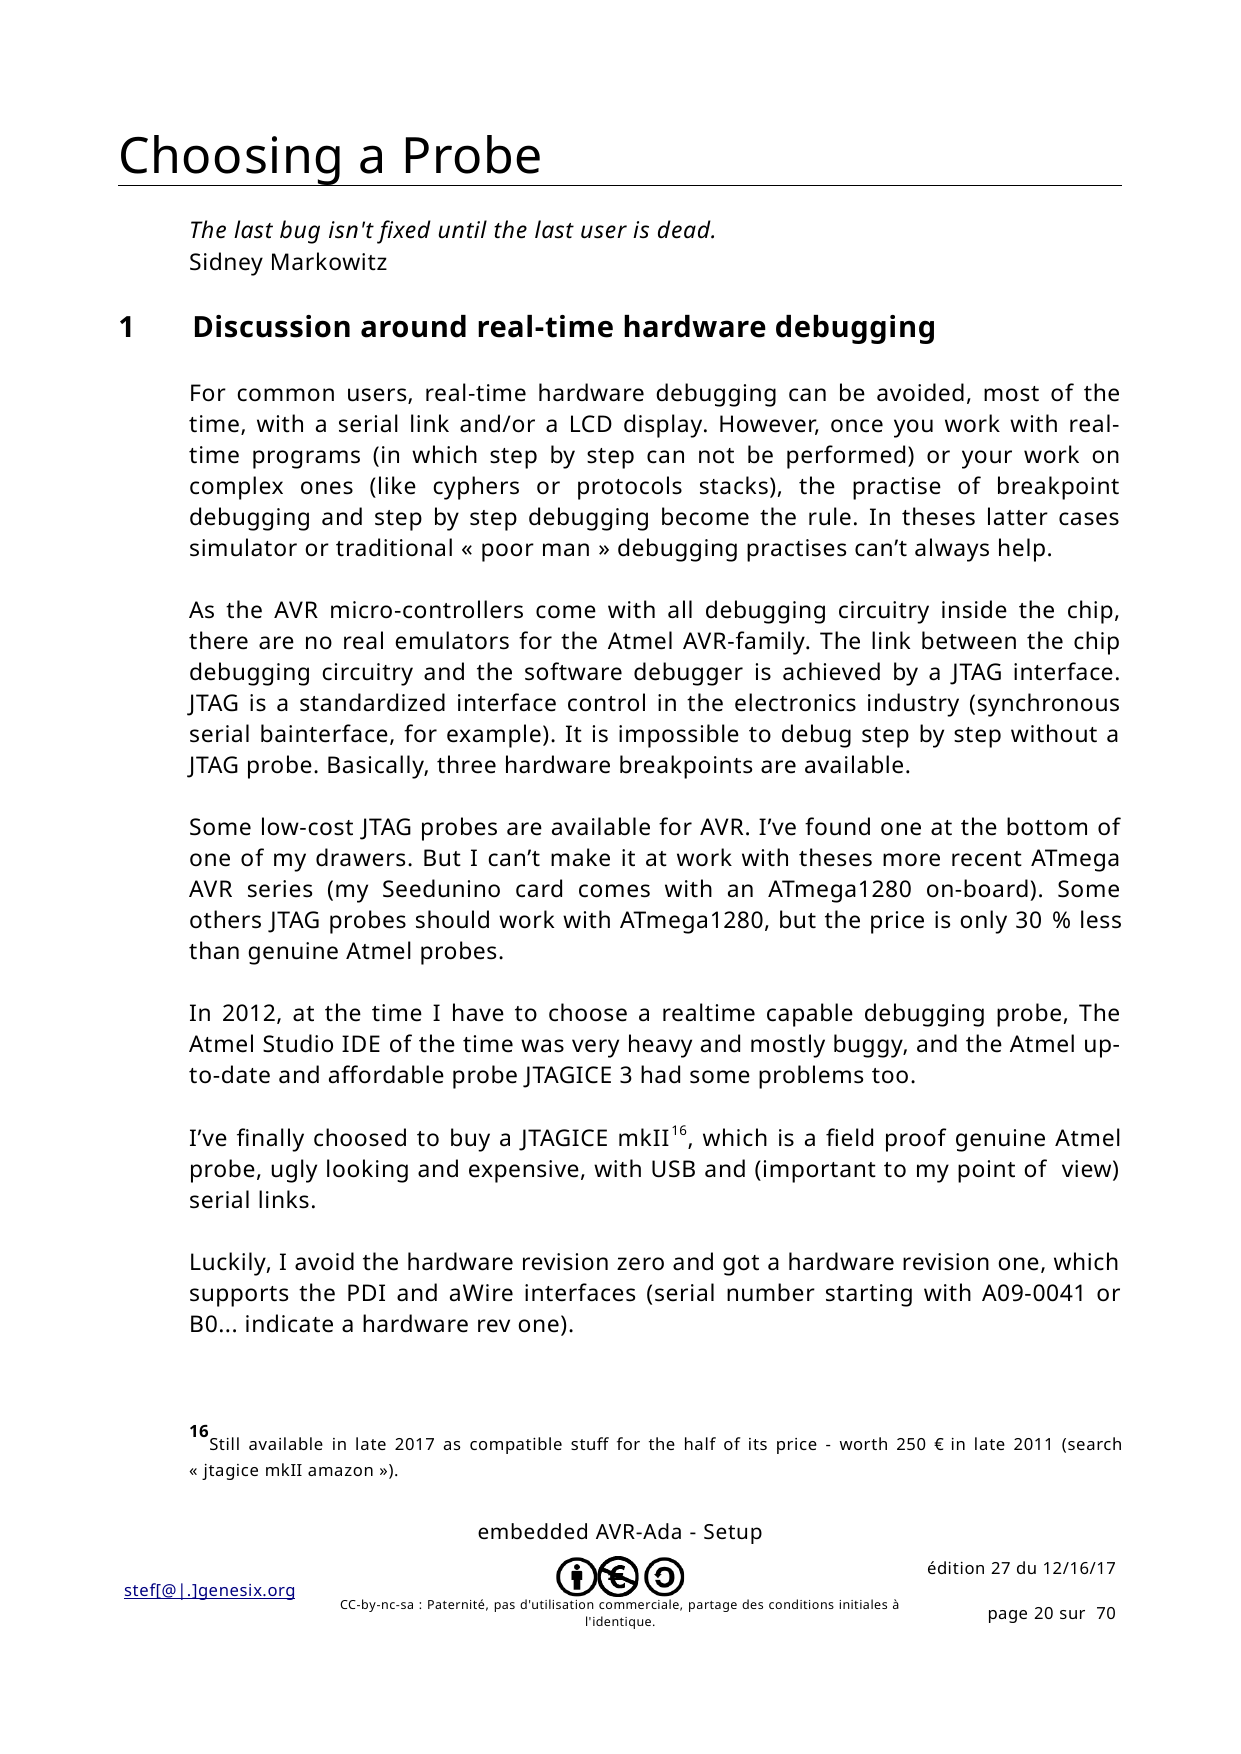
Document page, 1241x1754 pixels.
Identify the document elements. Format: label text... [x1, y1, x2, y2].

text In 2012, at the time I have to choose a realtime capable debugging probe, The Atmel Studio IDE of the time was very heavy and mostly buggy, and the Atmel up-to-date and affordable probe JTAGICE 3 had some problems too. [189, 997, 1122, 1090]
picture [555, 1556, 639, 1597]
text Some low-cost JTAG probes are available for AVR. I’ve found one at the bottom of one of my drawers. But I can’t make it at work with theses more recent ATmega AVR series (my Seedunino card comes with an ATmega1280 on-board). Some others JTAG probes should work with ATmega1280, but the price is only 30 % less than genuine Atmel probes. [189, 811, 1122, 966]
text Luckily, I avoid the hardware revision zero and got a hardware revision one, which supports the PDI and aWire interfaces (serial number starting with A09-0041 or B0... indicate a hardware rev one). [189, 1246, 1122, 1339]
text The last bug isn't fixed until the last user is dead. [189, 214, 1122, 245]
text For common users, real-time hardware debugging can be avoided, most of the time, with a serial link and/or a LCD display. However, once you work with real-time programs (in which step by step can not be performed) or your work on complex ones (like cyphers or protocols stacks), the practise of breakpoint debugging and step by step debugging become the rule. In theses latter cases simulator or traditional « poor man » debugging practises can’t always help. [189, 376, 1122, 563]
text As the AVR micro-controllers come with all debugging circuitry inside the chip, there are no real emulators for the Atmel AVR-family. The link between the chip debugging circuitry and the software debugger is achieved by a JTAG interface. JTAG is a standardized interface control in the electronics industry (synchronous serial bainterface, for example). It is impossible to debug step by step without a JTAG probe. Basically, three hardware breakpoints are available. [189, 594, 1122, 780]
text Still available in late 2017 as compatible stuff for the half of its price - worth 250 € in late 2011 (search « jtagice mkII amazon »). [189, 1419, 1122, 1481]
subtitle Choosing a Probe [118, 118, 1122, 185]
text I’ve finally choosed to buy a JTAGICE mkII, which is a field proof genuine Atmel probe, ugly looking and expensive, with USB and (important to my point of view) serial links. [189, 1121, 1122, 1214]
picture [643, 1556, 685, 1597]
text Sidney Markowitz [189, 245, 1122, 276]
subtitle Discussion around real-time hardware debugging [118, 306, 1122, 345]
